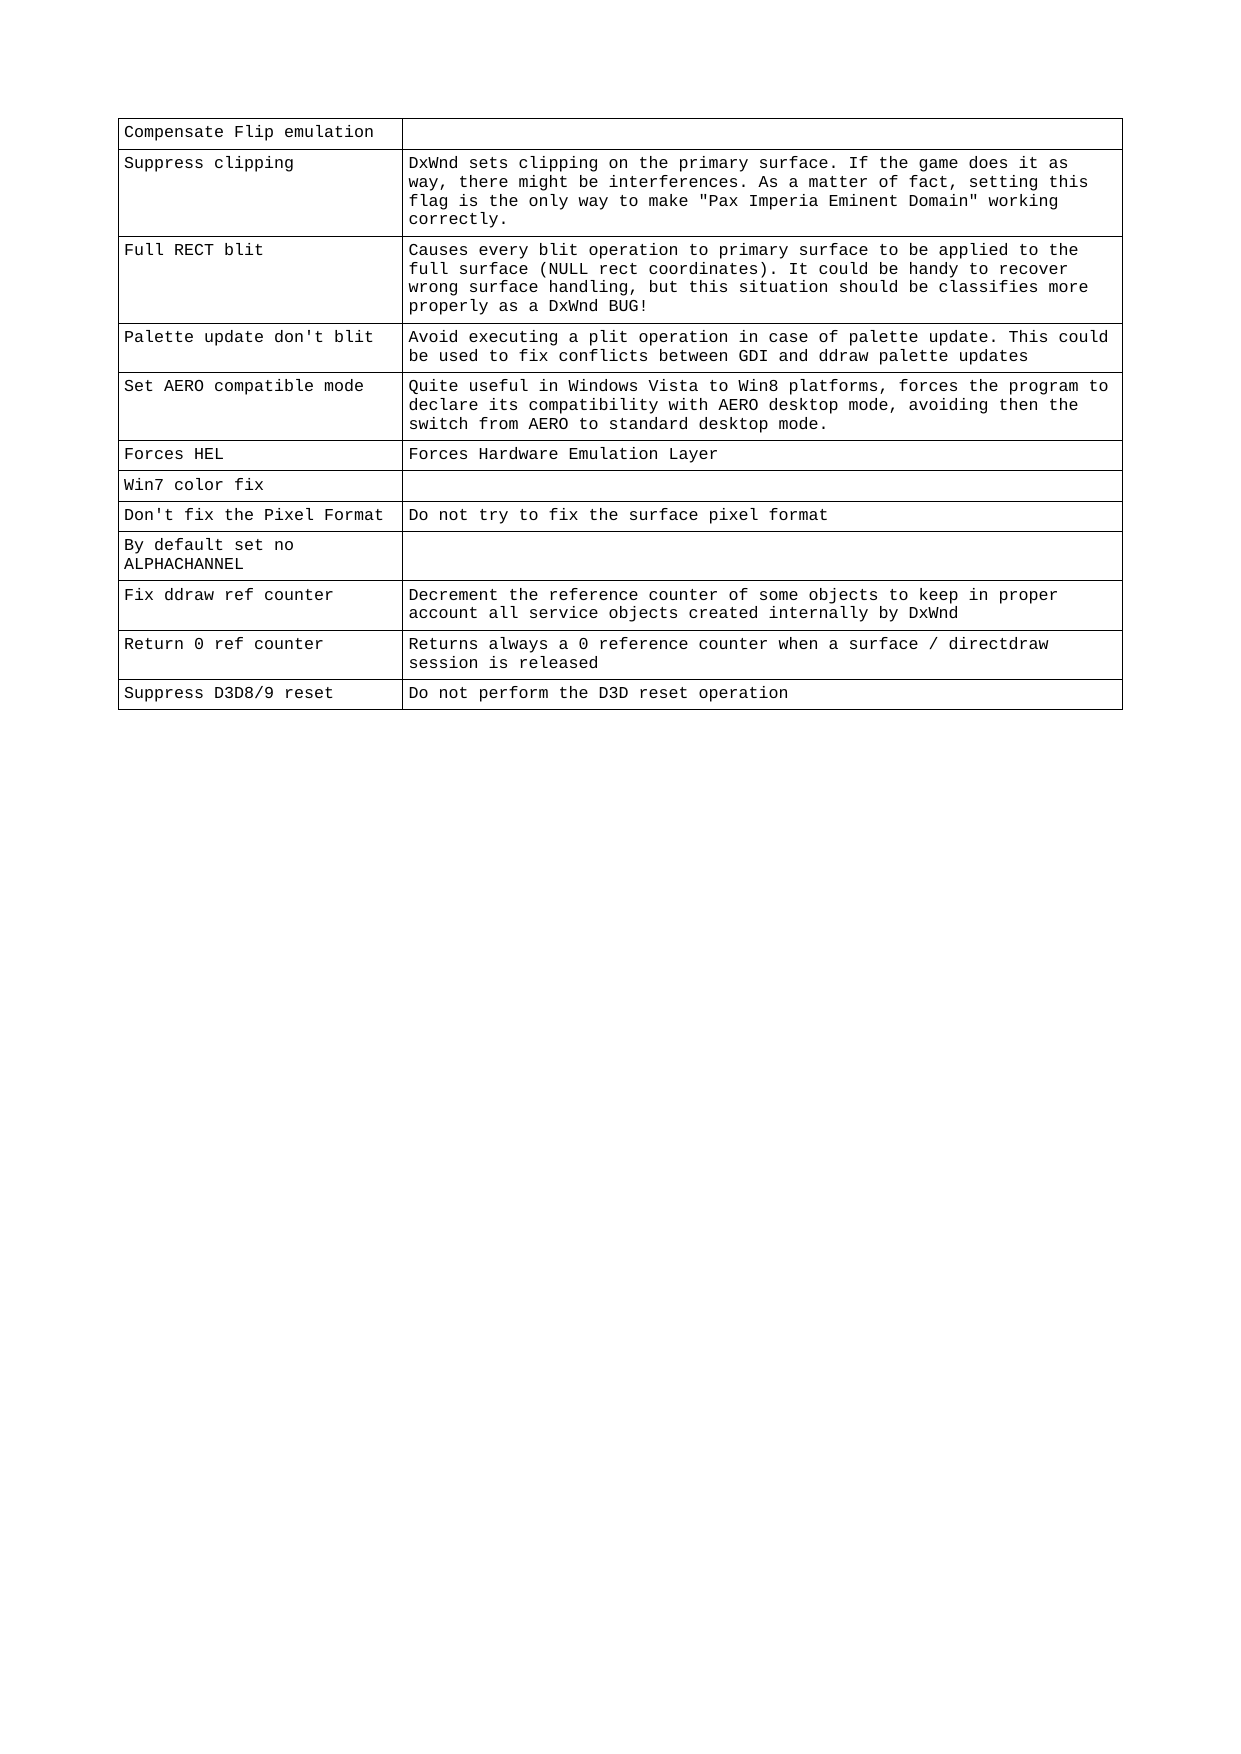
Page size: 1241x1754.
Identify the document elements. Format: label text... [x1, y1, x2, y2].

table_cell DxWnd sets clipping on the primary surface. If the game does it as way, there might be interferences. As a matter of fact, setting this flag is the only way to make "Pax Imperia Eminent Domain" working correctly. [403, 150, 1122, 236]
table_cell Quite useful in Windows Vista to Win8 platforms, forces the program to declare its compatibility with AERO desktop mode, avoiding then the switch from AERO to standard desktop mode. [403, 373, 1122, 440]
table_cell Palette update don't blit [119, 324, 402, 372]
table_cell Returns always a 0 reference counter when a surface / directdraw session is released [403, 631, 1122, 679]
table_cell [403, 471, 1122, 501]
table_cell Fix ddraw ref counter [119, 581, 402, 630]
table_cell [403, 532, 1122, 580]
table_cell Forces HEL [119, 441, 402, 470]
table_cell Set AERO compatible mode [119, 373, 402, 440]
table_cell Return 0 ref counter [119, 631, 402, 679]
table_cell Suppress clipping [119, 150, 402, 236]
table_cell Do not try to fix the surface pixel format [403, 502, 1122, 531]
table_cell Full RECT blit [119, 237, 402, 322]
table_cell Don't fix the Pixel Format [119, 502, 402, 531]
table_cell Do not perform the D3D reset operation [403, 680, 1122, 709]
table_cell Compensate Flip emulation [119, 119, 402, 148]
table_cell Avoid executing a plit operation in case of palette update. This could be used to fix conflicts between GDI and ddraw palette updates [403, 324, 1122, 372]
table_cell Win7 color fix [119, 471, 402, 501]
table_cell [403, 119, 1122, 148]
table_cell Forces Hardware Emulation Layer [403, 441, 1122, 470]
table_cell Causes every blit operation to primary surface to be applied to the full surface (NULL rect coordinates). It could be handy to recover wrong surface handling, but this situation should be classifies more properly as a DxWnd BUG! [403, 237, 1122, 322]
table_cell Decrement the reference counter of some objects to keep in proper account all service objects created internally by DxWnd [403, 581, 1122, 630]
table_cell By default set no ALPHACHANNEL [119, 532, 402, 580]
table_cell Suppress D3D8/9 reset [119, 680, 402, 709]
